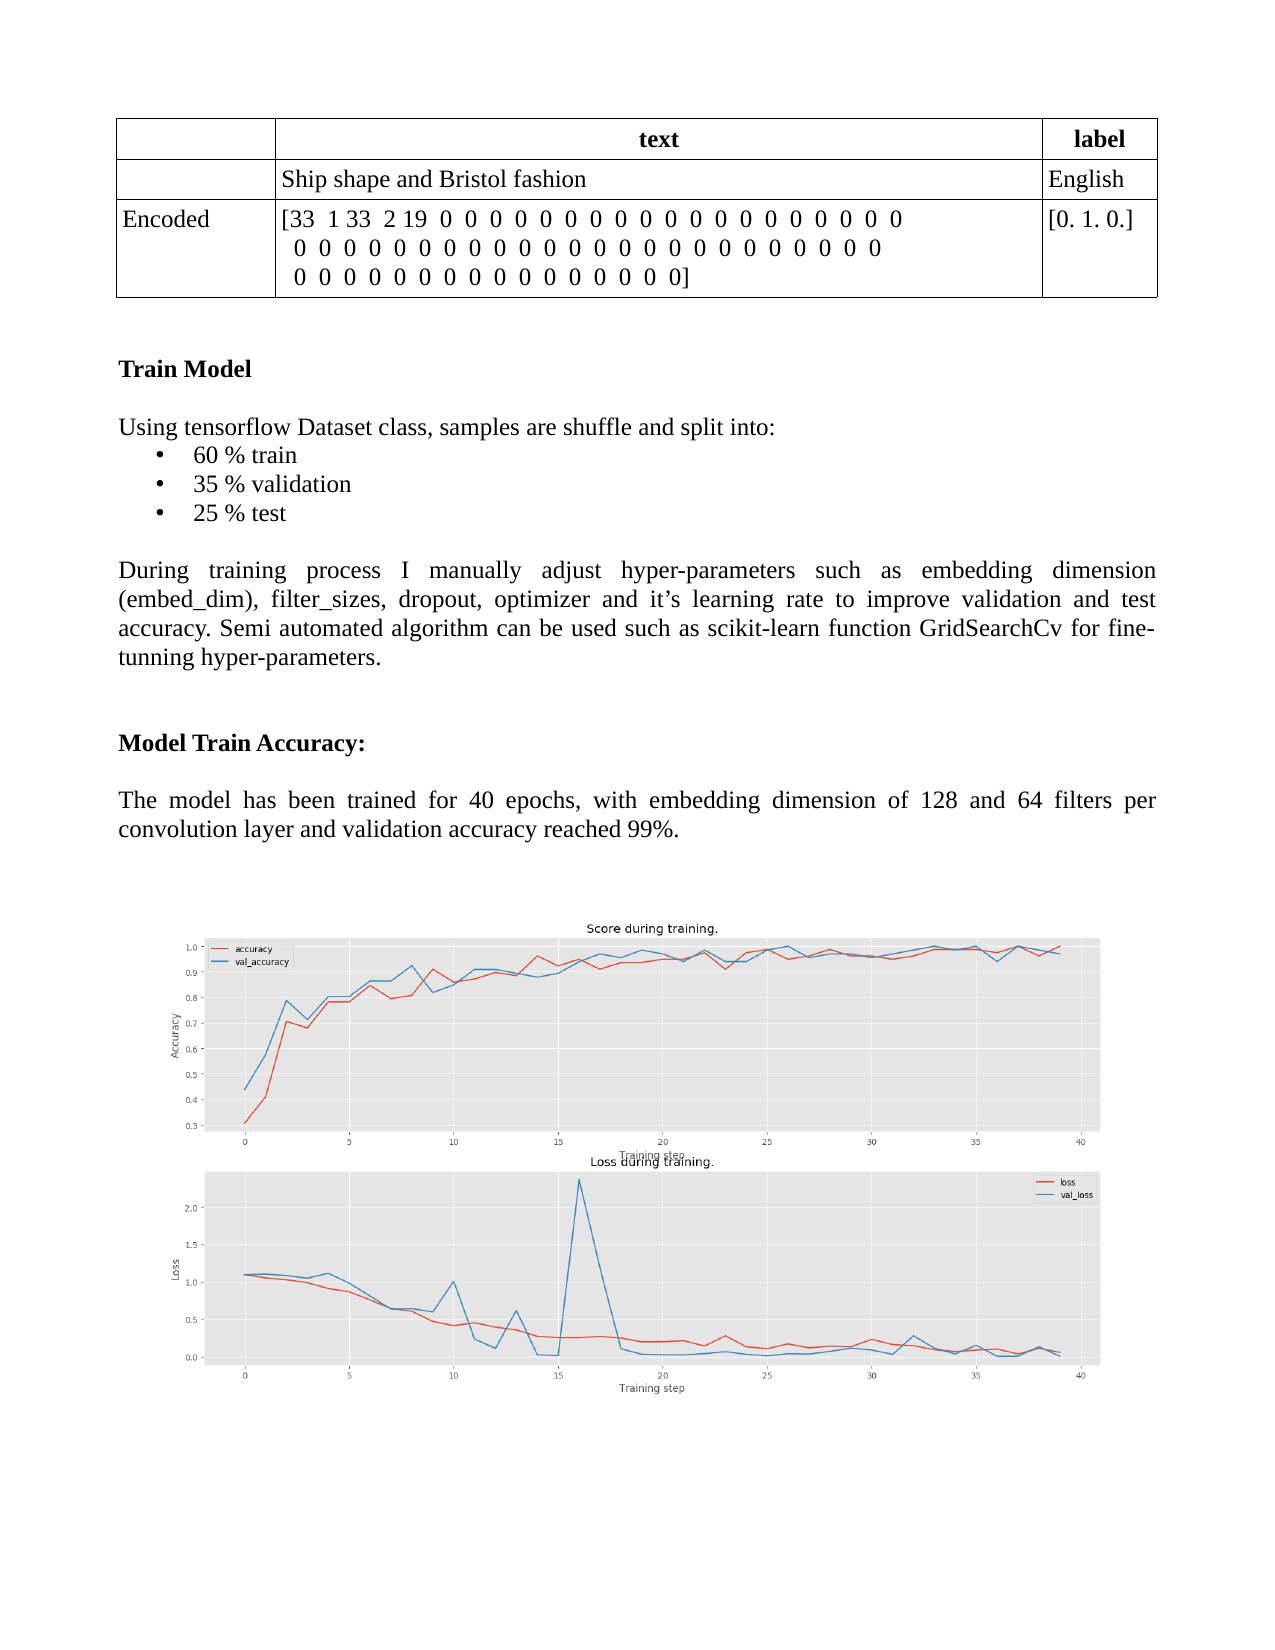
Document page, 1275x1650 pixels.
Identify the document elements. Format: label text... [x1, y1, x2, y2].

table_header label [1043, 119, 1157, 158]
table_cell [0. 1. 0.] [1043, 200, 1157, 297]
table_cell [117, 160, 275, 199]
picture [59, 871, 1216, 1426]
text The model has been trained for 40 epochs, with embedding dimension of 128 and 64 filters per convolution layer and validation accuracy reached 99%. [118, 785, 1157, 843]
text Train Model [118, 354, 1157, 383]
table_cell English [1043, 160, 1157, 199]
table_cell [33 1 33 2 19 0 0 0 0 0 0 0 0 0 0 0 0 0 0 0 0 0 0 0 0 0 0 0 0 0 0 0 0 0 0 0 0 0 0 0 0 0 0 0 0 0 0 0 0 0 0 0 0 0 0 0 0 0 0 0 0 0 0 0] [276, 200, 1042, 297]
text During training process I manually adjust hyper-parameters such as embedding dimension (embed_dim), filter_sizes, dropout, optimizer and it’s learning rate to improve validation and test accuracy. Semi automated algorithm can be used such as scikit-learn function GridSearchCv for fine-tunning hyper-parameters. [118, 555, 1157, 670]
text Model Train Accuracy: [118, 728, 1157, 757]
table_header text [276, 119, 1042, 158]
list 25 % test [156, 498, 1157, 527]
list 60 % train [156, 440, 1157, 469]
text Using tensorflow Dataset class, samples are shuffle and split into: [118, 412, 1157, 440]
table_cell Ship shape and Bristol fashion [276, 160, 1042, 199]
table_cell Encoded [117, 200, 275, 297]
table_header [117, 119, 275, 158]
list 35 % validation [156, 469, 1157, 498]
